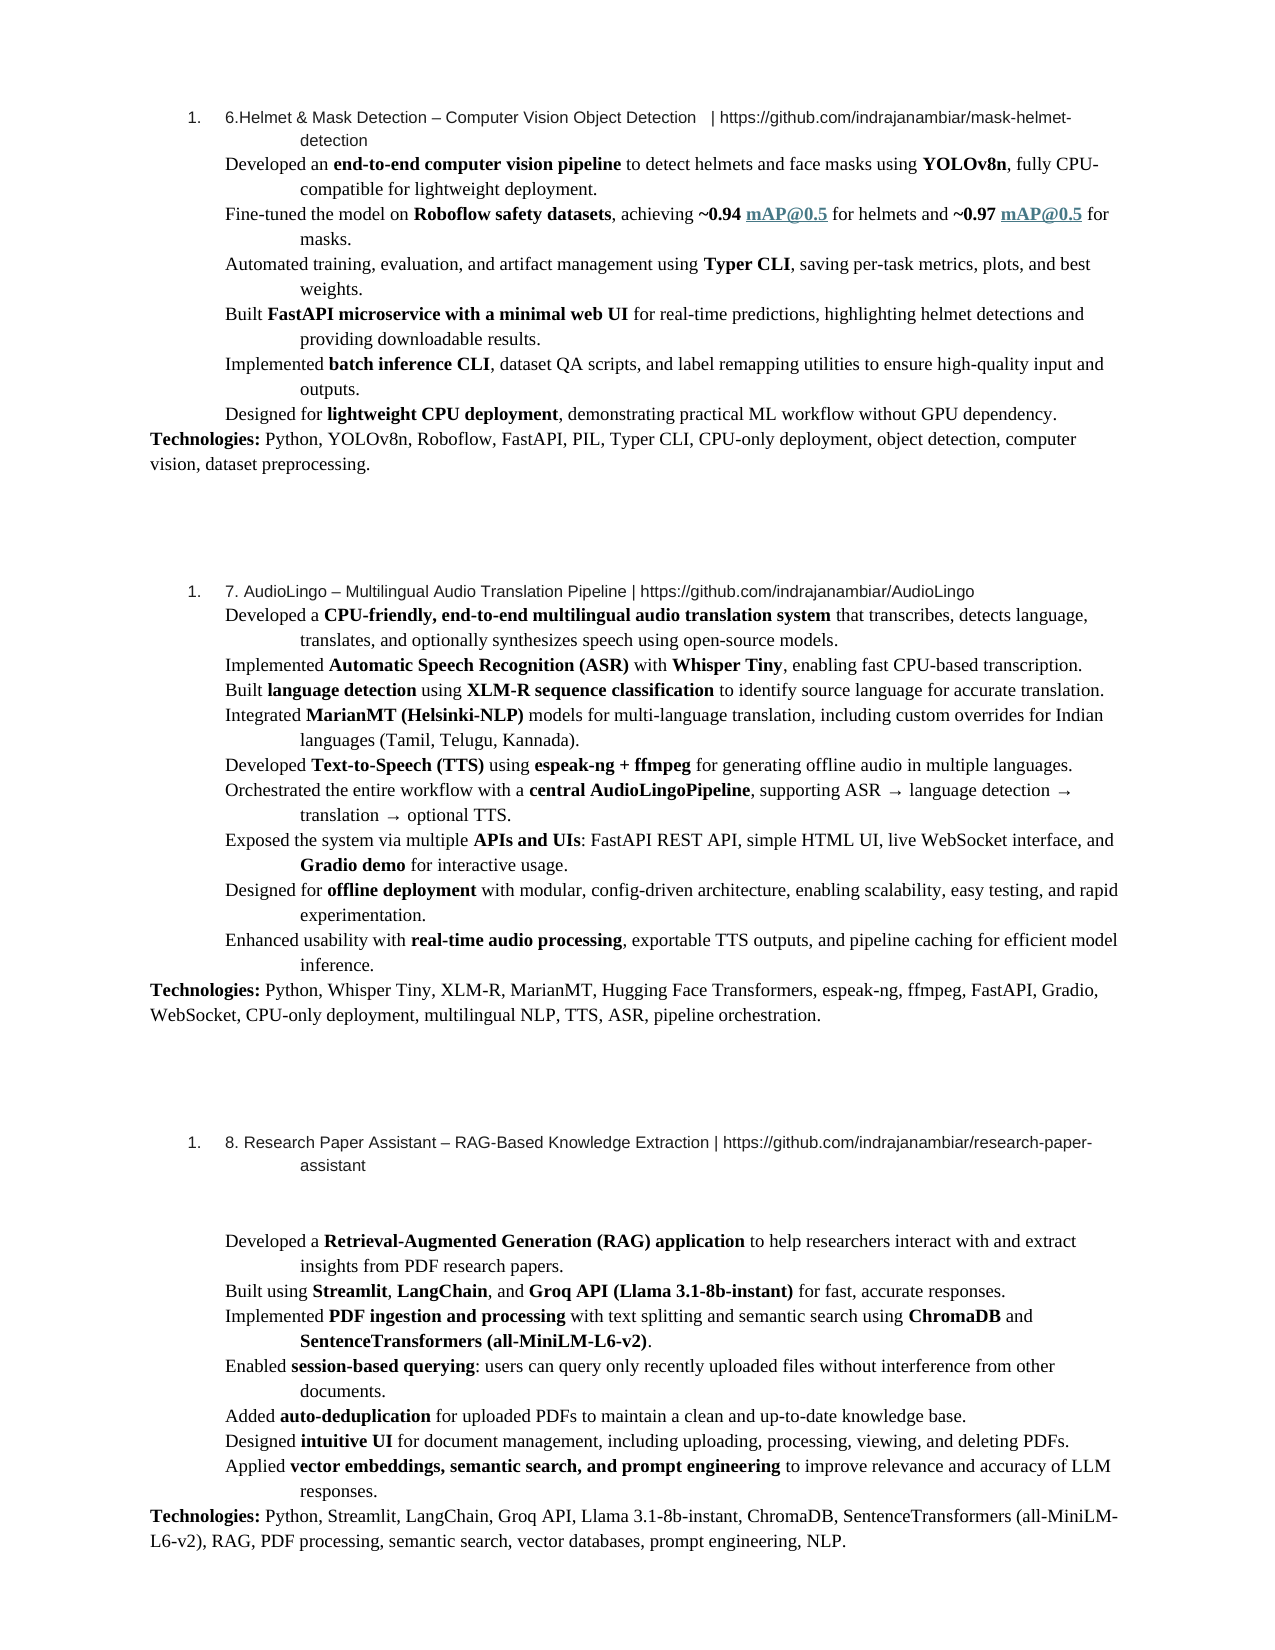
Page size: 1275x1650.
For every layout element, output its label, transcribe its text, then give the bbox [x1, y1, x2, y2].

list Exposed the system via multiple APIs and UIs: FastAPI REST API, simple HTML UI, live WebSocket interface, and Gradio demo for interactive usage. [187, 829, 1125, 876]
list Added auto-deduplication for uploaded PDFs to maintain a clean and up-to-date knowledge base. [187, 1405, 1125, 1426]
list 7. AudioLingo – Multilingual Audio Translation Pipeline | https://github.com/indrajanambiar/AudioLingo [187, 582, 1125, 601]
list 6.Helmet & Mask Detection – Computer Vision Object Detection | https://github.com/indrajanambiar/mask-helmet-detection [187, 108, 1125, 150]
list Integrated MarianMT (Helsinki-NLP) models for multi-language translation, including custom overrides for Indian languages (Tamil, Telugu, Kannada). [187, 704, 1125, 751]
list Built language detection using XLM-R sequence classification to identify source language for accurate translation. [187, 679, 1125, 701]
list Designed intuitive UI for document management, including uploading, processing, viewing, and deleting PDFs. [187, 1430, 1125, 1451]
text Technologies: Python, Whisper Tiny, XLM-R, MarianMT, Hugging Face Transformers, espeak-ng, ffmpeg, FastAPI, Gradio, WebSocket, CPU-only deployment, multilingual NLP, TTS, ASR, pipeline orchestration. [150, 979, 1125, 1026]
list Implemented PDF ingestion and processing with text splitting and semantic search using ChromaDB and SentenceTransformers (all-MiniLM-L6-v2). [187, 1305, 1125, 1351]
list Developed a Retrieval-Augmented Generation (RAG) application to help researchers interact with and extract insights from PDF research papers. [187, 1230, 1125, 1276]
list Applied vector embeddings, semantic search, and prompt engineering to improve relevance and accuracy of LLM responses. [187, 1455, 1125, 1501]
list Enhanced usability with real-time audio processing, exportable TTS outputs, and pipeline caching for efficient model inference. [187, 929, 1125, 976]
list 8. Research Paper Assistant – RAG-Based Knowledge Extraction | https://github.com/indrajanambiar/research-paper-assistant [187, 1133, 1125, 1174]
list Designed for offline deployment with modular, config-driven architecture, enabling scalability, easy testing, and rapid experimentation. [187, 879, 1125, 926]
list Built FastAPI microservice with a minimal web UI for real-time predictions, highlighting helmet detections and providing downloadable results. [187, 303, 1125, 349]
list Built using Streamlit, LangChain, and Groq API (Llama 3.1-8b-instant) for fast, accurate responses. [187, 1280, 1125, 1301]
list Enabled session-based querying: users can query only recently uploaded files without interference from other documents. [187, 1355, 1125, 1401]
text Technologies: Python, YOLOv8n, Roboflow, FastAPI, PIL, Typer CLI, CPU-only deployment, object detection, computer vision, dataset preprocessing. [150, 428, 1125, 474]
list Implemented Automatic Speech Recognition (ASR) with Whisper Tiny, enabling fast CPU-based transcription. [187, 654, 1125, 676]
list Implemented batch inference CLI, dataset QA scripts, and label remapping utilities to ensure high-quality input and outputs. [187, 353, 1125, 399]
list Designed for lightweight CPU deployment, demonstrating practical ML workflow without GPU dependency. [187, 403, 1125, 424]
list Developed an end-to-end computer vision pipeline to detect helmets and face masks using YOLOv8n, fully CPU-compatible for lightweight deployment. [187, 153, 1125, 199]
list Orchestrated the entire workflow with a central AudioLingoPipeline, supporting ASR → language detection → translation → optional TTS. [187, 779, 1125, 826]
list Developed Text-to-Speech (TTS) using espeak-ng + ffmpeg for generating offline audio in multiple languages. [187, 754, 1125, 776]
list Automated training, evaluation, and artifact management using Typer CLI, saving per-task metrics, plots, and best weights. [187, 253, 1125, 299]
list Developed a CPU-friendly, end-to-end multilingual audio translation system that transcribes, detects language, translates, and optionally synthesizes speech using open-source models. [187, 604, 1125, 651]
list Fine-tuned the model on Roboflow safety datasets, achieving ~0.94 mAP@0.5 for helmets and ~0.97 mAP@0.5 for masks. [187, 203, 1125, 249]
text Technologies: Python, Streamlit, LangChain, Groq API, Llama 3.1-8b-instant, ChromaDB, SentenceTransformers (all-MiniLM-L6-v2), RAG, PDF processing, semantic search, vector databases, prompt engineering, NLP. [150, 1505, 1125, 1551]
